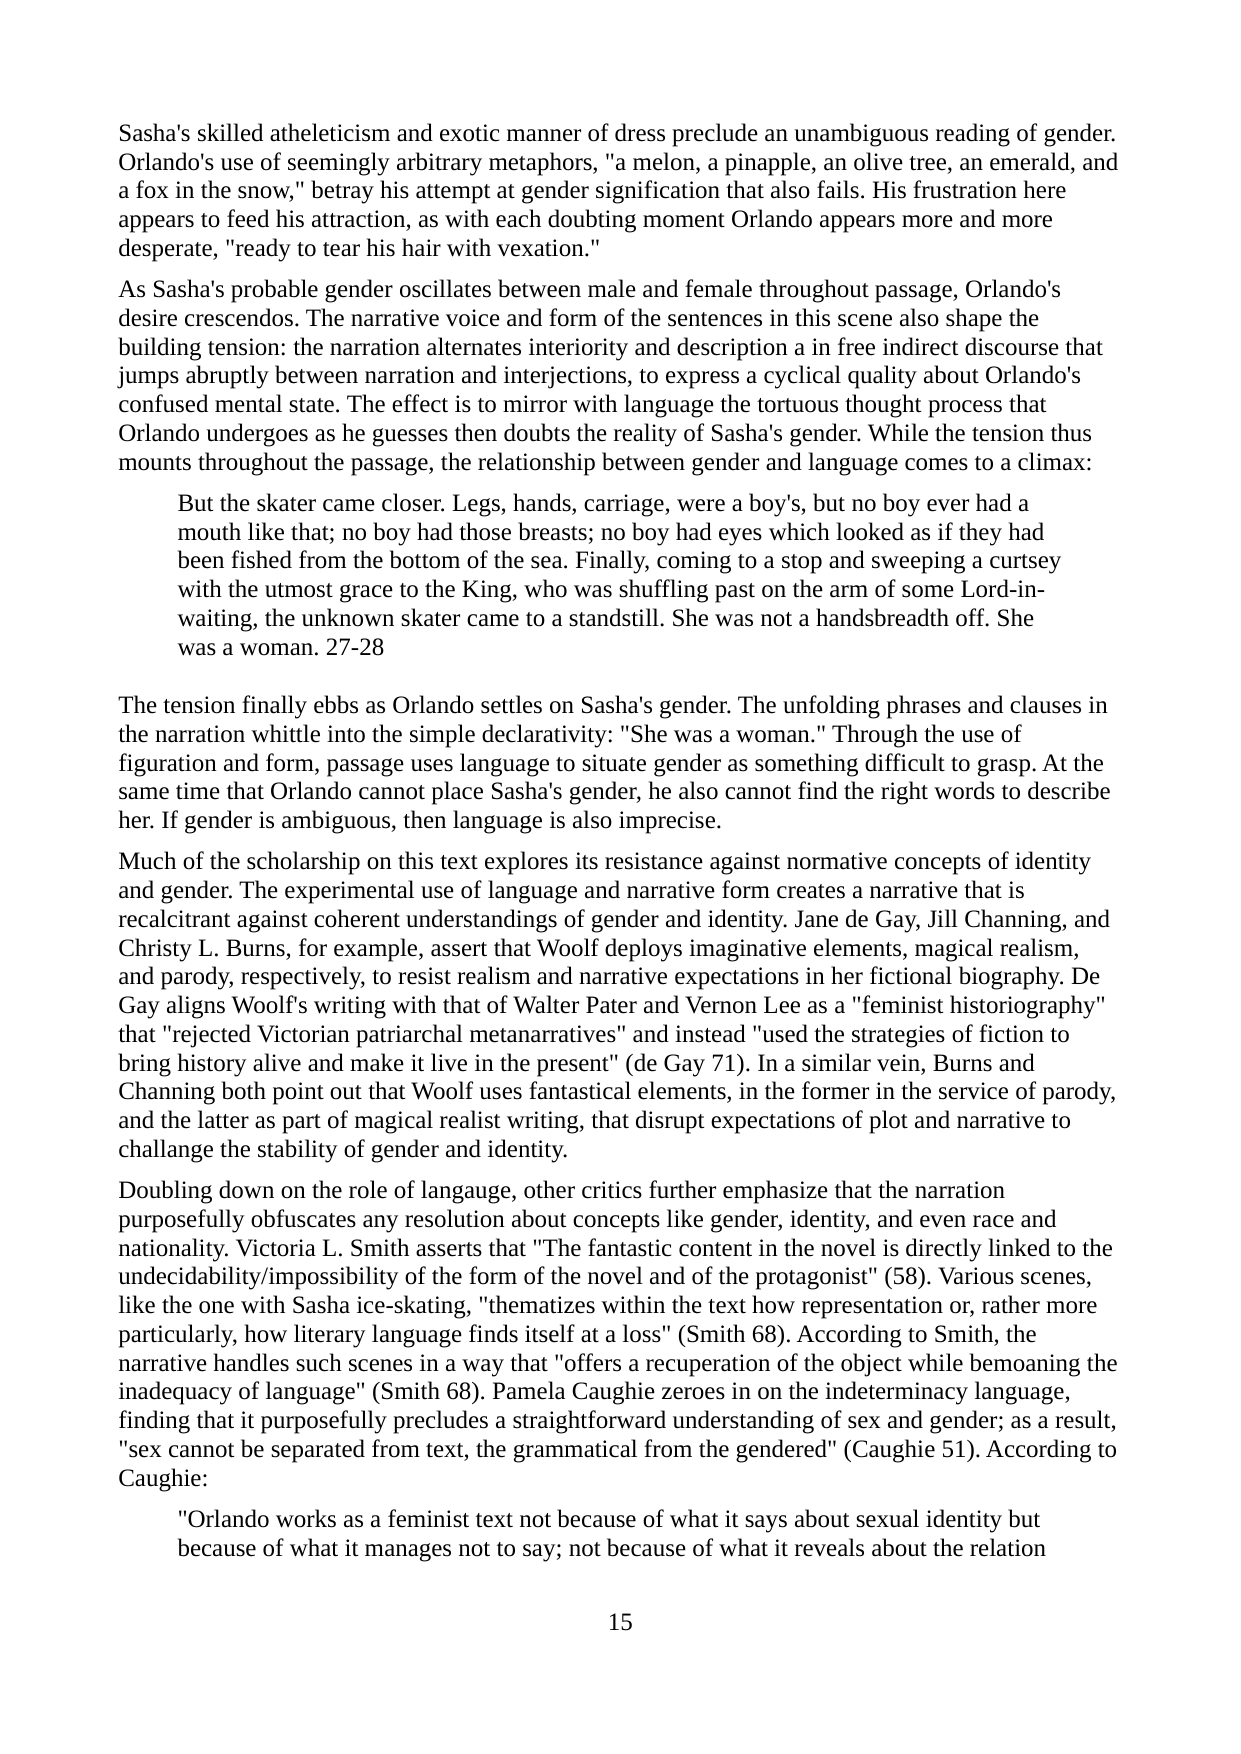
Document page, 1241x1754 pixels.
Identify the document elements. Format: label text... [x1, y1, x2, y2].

text "Orlando works as a feminist text not because of what it says about sexual identity but because of what it manages not to say; not because of what it reveals about the relation [177, 1504, 1063, 1561]
text But the skater came closer. Legs, hands, carriage, were a boy's, but no boy ever had a mouth like that; no boy had those breasts; no boy had eyes which looked as if they had been fished from the bottom of the sea. Finally, coming to a stop and sweeping a curtsey with the utmost grace to the King, who was shuffling past on the arm of some Lord-in-waiting, the unknown skater came to a standstill. She was not a handsbreadth off. She was a woman. 27-28 [177, 488, 1063, 661]
text The tension finally ebbs as Orlando settles on Sasha's gender. The unfolding phrases and clauses in the narration whittle into the simple declarativity: "She was a woman." Through the use of figuration and form, passage uses language to situate gender as something difficult to grasp. At the same time that Orlando cannot place Sasha's gender, he also cannot find the right words to describe her. If gender is ambiguous, then language is also imprecise. [118, 690, 1122, 834]
text Much of the scholarship on this text explores its resistance against normative concepts of identity and gender. The experimental use of language and narrative form creates a narrative that is recalcitrant against coherent understandings of gender and identity. Jane de Gay, Jill Channing, and Christy L. Burns, for example, assert that Woolf deploys imaginative elements, magical realism, and parody, respectively, to resist realism and narrative expectations in her fictional biography. De Gay aligns Woolf's writing with that of Walter Pater and Vernon Lee as a "feminist historiography" that "rejected Victorian patriarchal metanarratives" and instead "used the strategies of fiction to bring history alive and make it live in the present" (de Gay 71). In a similar vein, Burns and Channing both point out that Woolf uses fantastical elements, in the former in the service of parody, and the latter as part of magical realist writing, that disrupt expectations of plot and narrative to challange the stability of gender and identity. [118, 846, 1122, 1163]
text Sasha's skilled atheleticism and exotic manner of dress preclude an unambiguous reading of gender. Orlando's use of seemingly arbitrary metaphors, "a melon, a pinapple, an olive tree, an emerald, and a fox in the snow," betray his attempt at gender signification that also fails. His frustration here appears to feed his attraction, as with each doubting moment Orlando appears more and more desperate, "ready to tear his hair with vexation." [118, 118, 1122, 262]
text As Sasha's probable gender oscillates between male and female throughout passage, Orlando's desire crescendos. The narrative voice and form of the sentences in this scene also shape the building tension: the narration alternates interiority and description a in free indirect discourse that jumps abruptly between narration and interjections, to express a cyclical quality about Orlando's confused mental state. The effect is to mirror with language the tortuous thought process that Orlando undergoes as he guesses then doubts the reality of Sasha's gender. While the tension thus mounts throughout the passage, the relationship between gender and language comes to a climax: [118, 274, 1122, 476]
text Doubling down on the role of langauge, other critics further emphasize that the narration purposefully obfuscates any resolution about concepts like gender, identity, and even race and nationality. Victoria L. Smith asserts that "The fantastic content in the novel is directly linked to the undecidability/impossibility of the form of the novel and of the protagonist" (58). Various scenes, like the one with Sasha ice-skating, "thematizes within the text how representation or, rather more particularly, how literary language finds itself at a loss" (Smith 68). According to Smith, the narrative handles such scenes in a way that "offers a recuperation of the object while bemoaning the inadequacy of language" (Smith 68). Pamela Caughie zeroes in on the indeterminacy language, finding that it purposefully precludes a straightforward understanding of sex and gender; as a result, "sex cannot be separated from text, the grammatical from the gendered" (Caughie 51). According to Caughie: [118, 1175, 1122, 1491]
